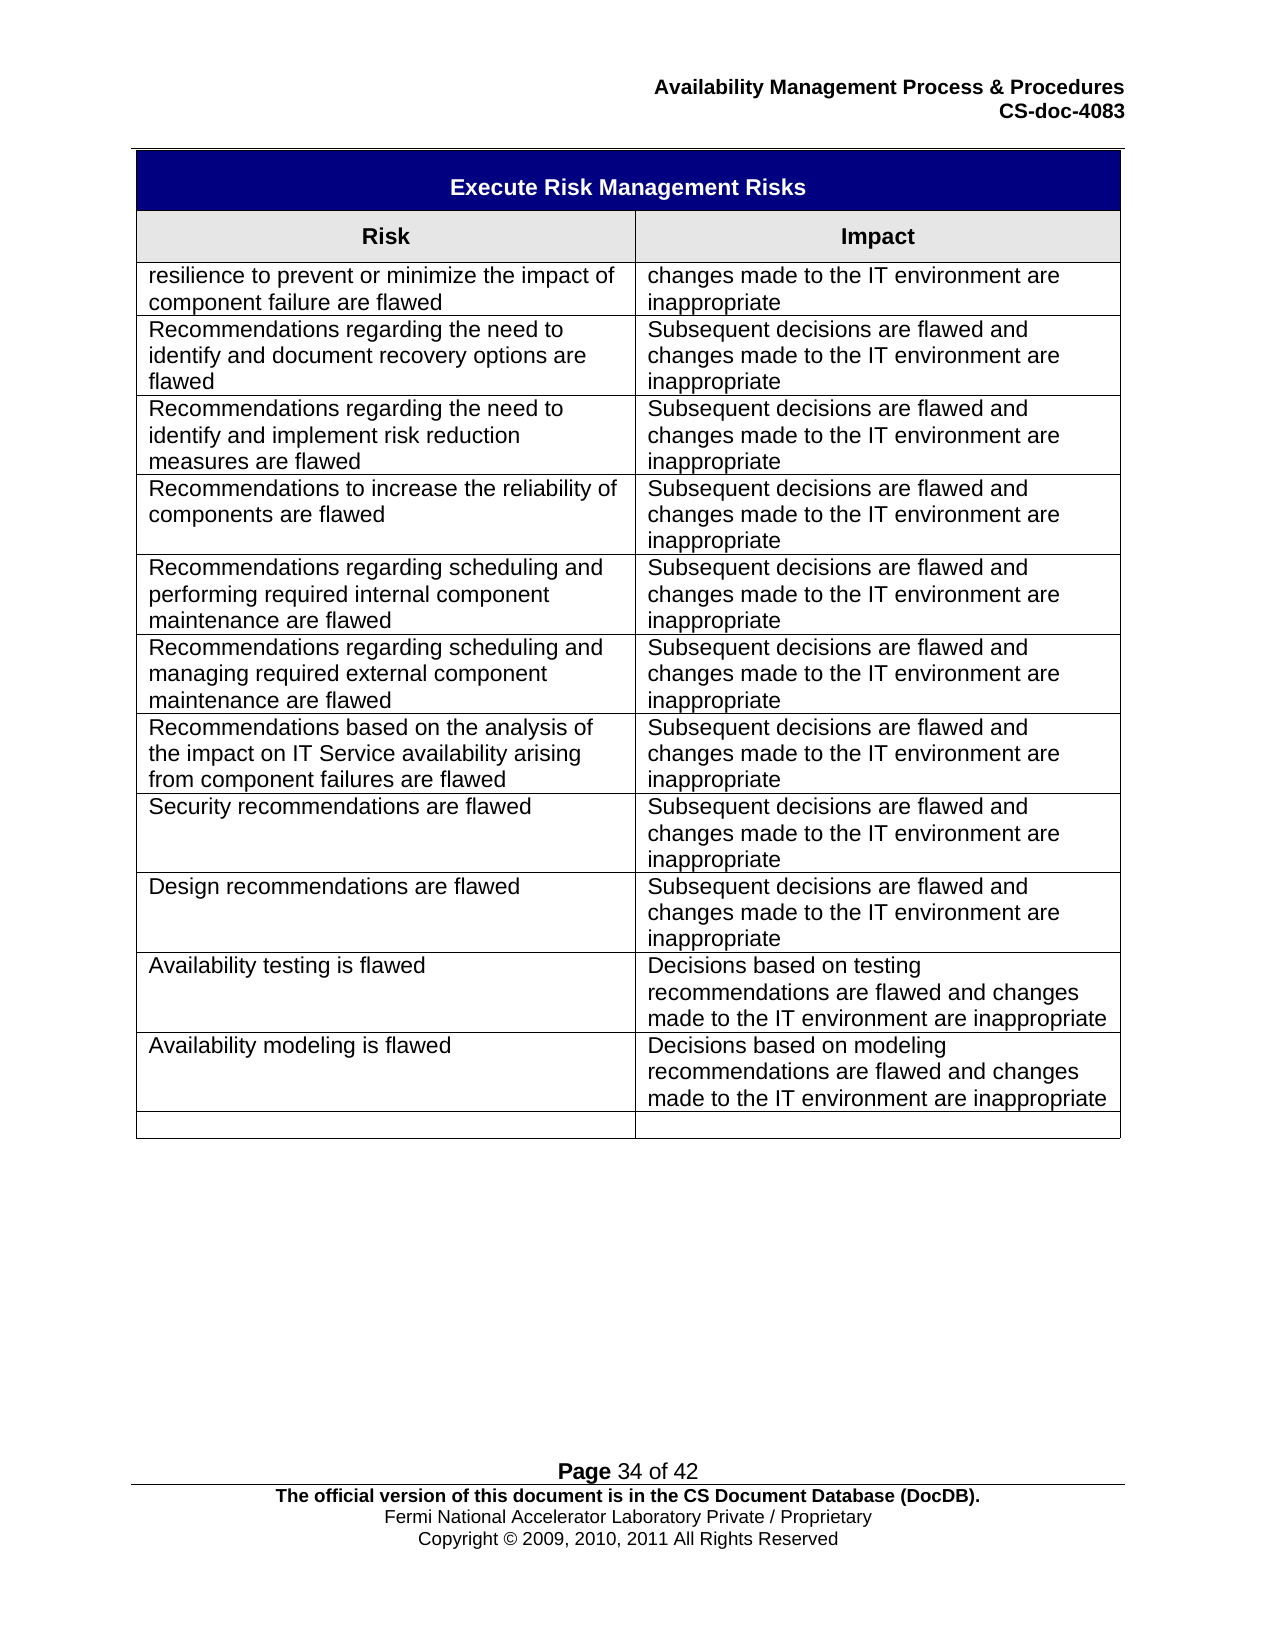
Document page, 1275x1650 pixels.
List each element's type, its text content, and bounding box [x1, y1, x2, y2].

table_cell resilience to prevent or minimize the impact of component failure are flawed [137, 263, 635, 315]
table_cell Design recommendations are flawed [137, 873, 635, 952]
table_cell Subsequent decisions are flawed and changes made to the IT environment are inappropriate [636, 873, 1120, 952]
table_cell Impact [636, 211, 1120, 262]
table_cell Decisions based on modeling recommendations are flawed and changes made to the IT environment are inappropriate [636, 1033, 1120, 1111]
table_cell changes made to the IT environment are inappropriate [636, 263, 1120, 315]
table_cell Recommendations regarding scheduling and managing required external component maintenance are flawed [137, 635, 635, 713]
table_cell Availability testing is flawed [137, 953, 635, 1031]
table_cell [137, 1112, 635, 1138]
table_cell Subsequent decisions are flawed and changes made to the IT environment are inappropriate [636, 316, 1120, 395]
table_cell Decisions based on testing recommendations are flawed and changes made to the IT environment are inappropriate [636, 953, 1120, 1031]
table_cell Availability modeling is flawed [137, 1033, 635, 1111]
table_cell Recommendations regarding the need to identify and implement risk reduction measures are flawed [137, 396, 635, 474]
table_cell Subsequent decisions are flawed and changes made to the IT environment are inappropriate [636, 714, 1120, 793]
table_cell [636, 1112, 1120, 1138]
table_cell Subsequent decisions are flawed and changes made to the IT environment are inappropriate [636, 555, 1120, 633]
table_cell Subsequent decisions are flawed and changes made to the IT environment are inappropriate [636, 396, 1120, 474]
table_cell Recommendations based on the analysis of the impact on IT Service availability arising from component failures are flawed [137, 714, 635, 793]
table_cell Subsequent decisions are flawed and changes made to the IT environment are inappropriate [636, 635, 1120, 713]
table_cell Subsequent decisions are flawed and changes made to the IT environment are inappropriate [636, 794, 1120, 872]
table_cell Security recommendations are flawed [137, 794, 635, 872]
table_header Execute Risk Management Risks [137, 151, 1120, 210]
table_cell Recommendations to increase the reliability of components are flawed [137, 475, 635, 554]
table_cell Subsequent decisions are flawed and changes made to the IT environment are inappropriate [636, 475, 1120, 554]
table_cell Recommendations regarding scheduling and performing required internal component maintenance are flawed [137, 555, 635, 633]
table_cell Recommendations regarding the need to identify and document recovery options are flawed [137, 316, 635, 395]
table_cell Risk [137, 211, 635, 262]
